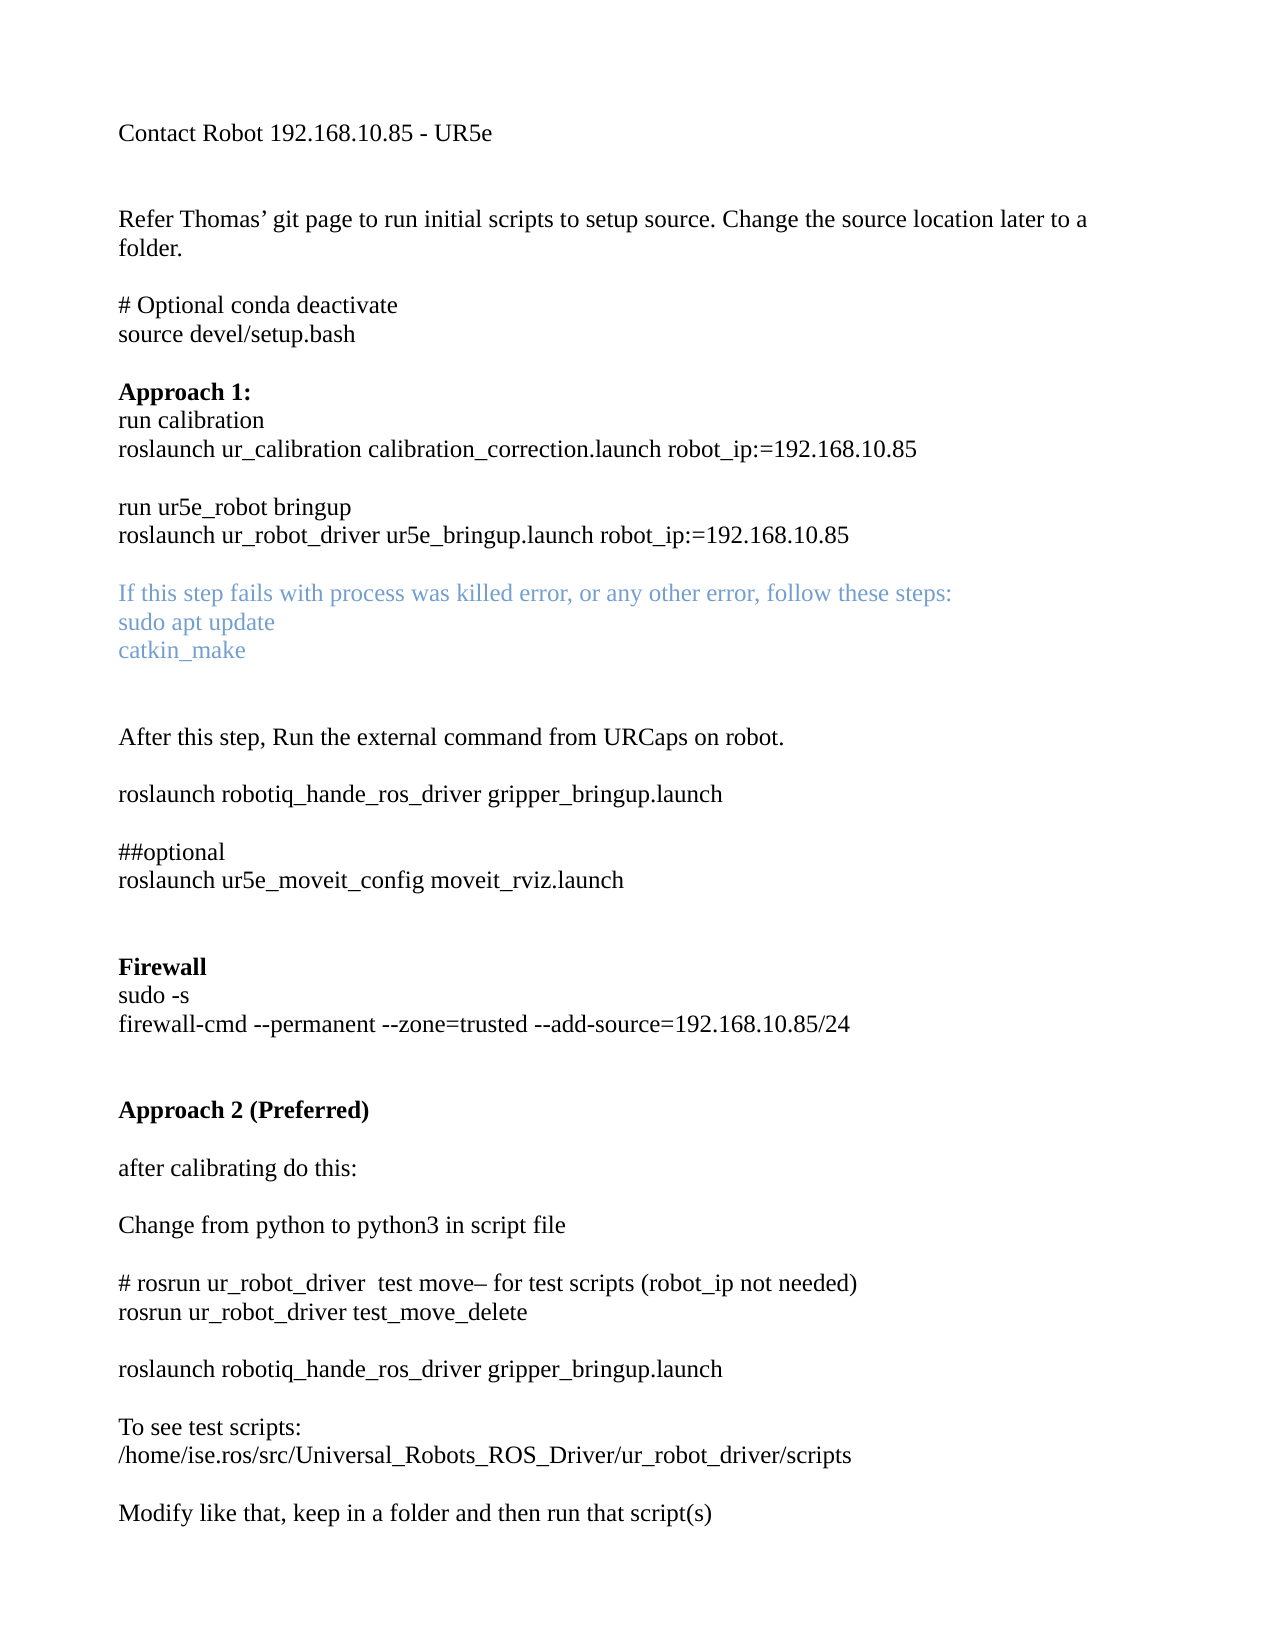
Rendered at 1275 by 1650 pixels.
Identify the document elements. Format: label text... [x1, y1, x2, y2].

text After this step, Run the external command from URCaps on robot. [118, 722, 1157, 751]
text sudo apt update [118, 607, 1157, 636]
text Approach 2 (Preferred) [118, 1096, 1157, 1124]
text # rosrun ur_robot_driver test move– for test scripts (robot_ip not needed) [118, 1268, 1157, 1297]
text roslaunch robotiq_hande_ros_driver gripper_bringup.launch [118, 779, 1157, 808]
text Change from python to python3 in script file [118, 1211, 1157, 1239]
text roslaunch ur_calibration calibration_correction.launch robot_ip:=192.168.10.85 [118, 434, 1157, 463]
text run calibration [118, 406, 1157, 434]
text Contact Robot 192.168.10.85 - UR5e [118, 118, 1157, 147]
text sudo -s [118, 981, 1157, 1009]
text roslaunch ur5e_moveit_config moveit_rviz.launch [118, 866, 1157, 894]
text Firewall [118, 952, 1157, 981]
text /home/ise.ros/src/Universal_Robots_ROS_Driver/ur_robot_driver/scripts [118, 1441, 1157, 1469]
text If this step fails with process was killed error, or any other error, follow these steps: [118, 578, 1157, 607]
text ##optional [118, 837, 1157, 866]
text # Optional conda deactivate [118, 291, 1157, 319]
text roslaunch robotiq_hande_ros_driver gripper_bringup.launch [118, 1354, 1157, 1383]
text Modify like that, keep in a folder and then run that script(s) [118, 1498, 1157, 1527]
text Refer Thomas’ git page to run initial scripts to setup source. Change the source location later to a folder. [118, 204, 1157, 262]
text run ur5e_robot bringup [118, 492, 1157, 521]
text Approach 1: [118, 377, 1157, 406]
text To see test scripts: [118, 1412, 1157, 1441]
text firewall-cmd --permanent --zone=trusted --add-source=192.168.10.85/24 [118, 1009, 1157, 1038]
text after calibrating do this: [118, 1153, 1157, 1182]
text catkin_make [118, 636, 1157, 664]
text roslaunch ur_robot_driver ur5e_bringup.launch robot_ip:=192.168.10.85 [118, 521, 1157, 549]
text rosrun ur_robot_driver test_move_delete [118, 1297, 1157, 1326]
text source devel/setup.bash [118, 319, 1157, 348]
